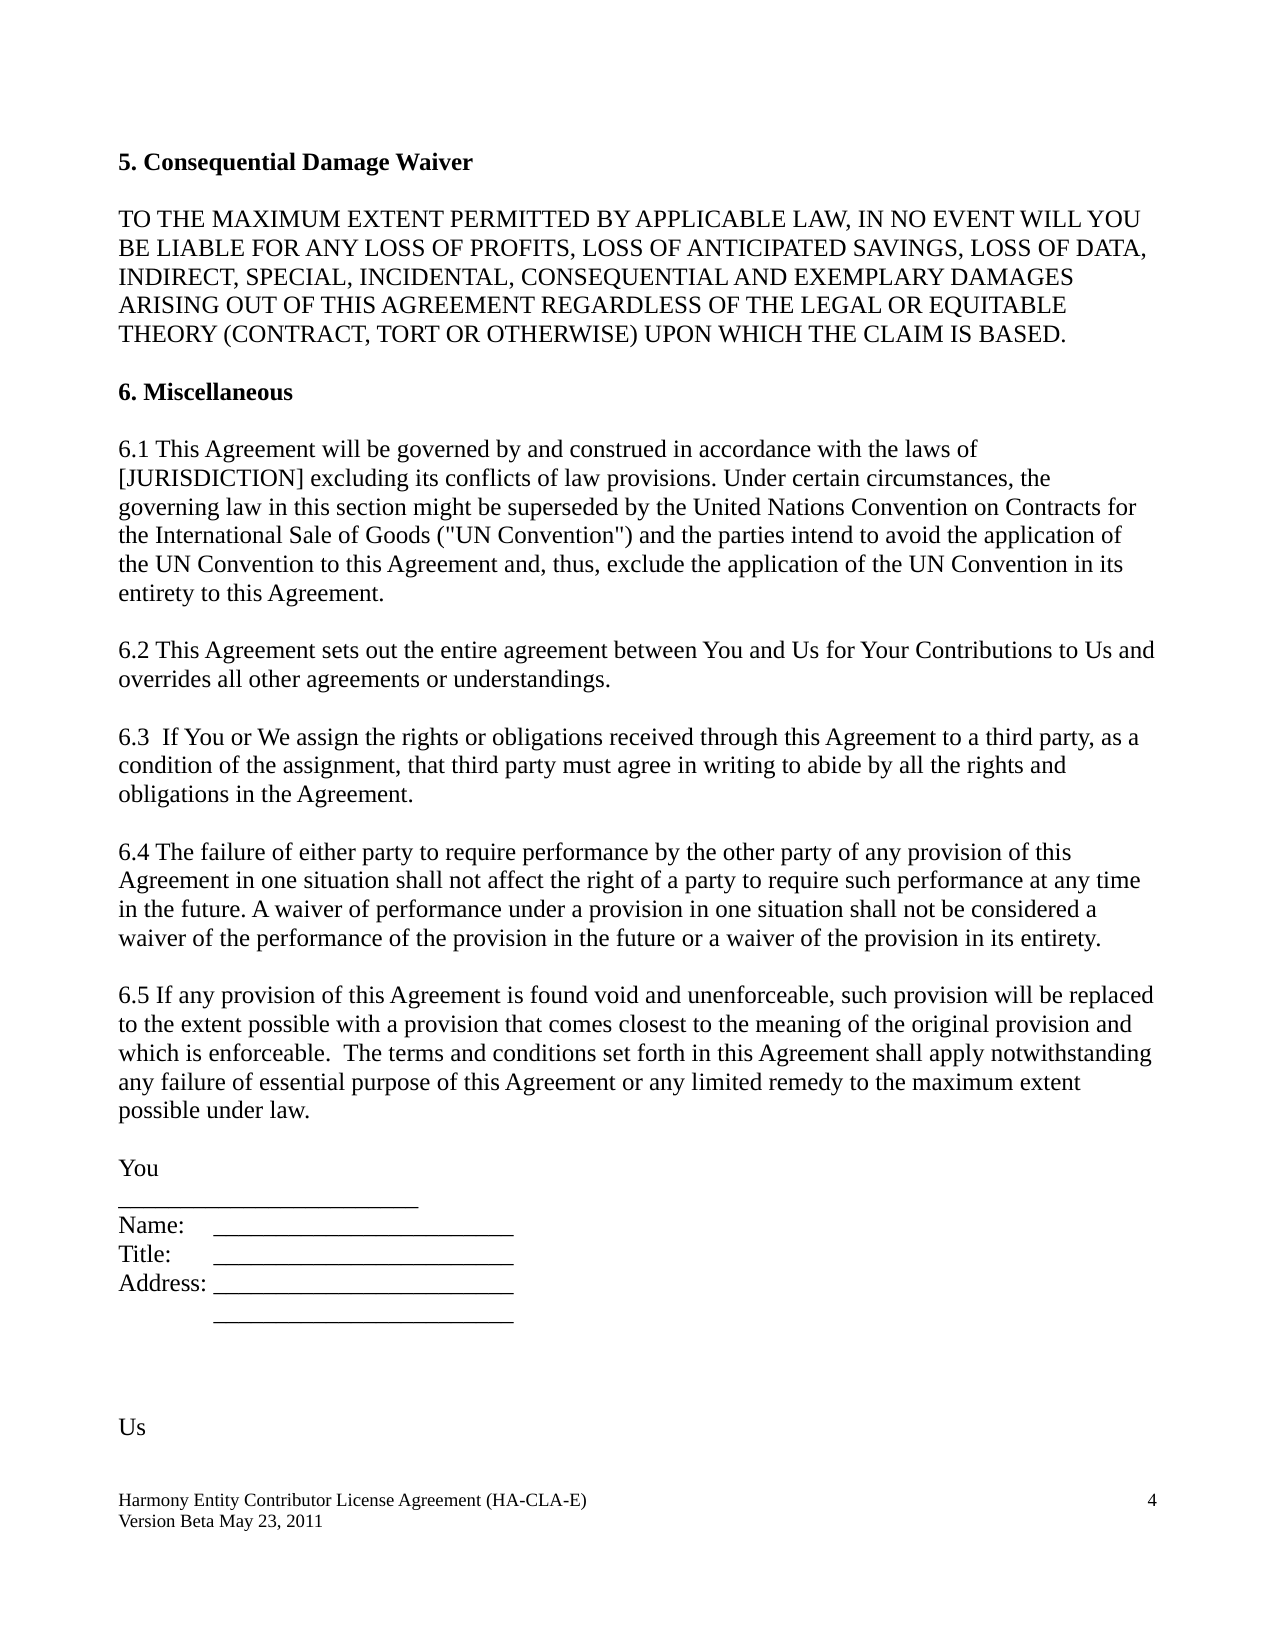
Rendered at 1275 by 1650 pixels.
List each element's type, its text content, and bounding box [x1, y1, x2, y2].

text 6.3 If You or We assign the rights or obligations received through this Agreement to a third party, as a condition of the assignment, that third party must agree in writing to abide by all the rights and obligations in the Agreement. [118, 722, 1157, 808]
text 6.2 This Agreement sets out the entire agreement between You and Us for Your Contributions to Us and overrides all other agreements or understandings. [118, 636, 1157, 693]
text 6.1 This Agreement will be governed by and construed in accordance with the laws of [JURISDICTION] excluding its conflicts of law provisions. Under certain circumstances, the governing law in this section might be superseded by the United Nations Convention on Contracts for the International Sale of Goods ("UN Convention") and the parties intend to avoid the application of the UN Convention to this Agreement and, thus, exclude the application of the UN Convention in its entirety to this Agreement. [118, 434, 1157, 607]
text Address: ________________________ [118, 1268, 1157, 1297]
text 5. Consequential Damage Waiver [118, 147, 1157, 176]
text TO THE MAXIMUM EXTENT PERMITTED BY APPLICABLE LAW, IN NO EVENT WILL YOU BE LIABLE FOR ANY LOSS OF PROFITS, LOSS OF ANTICIPATED SAVINGS, LOSS OF DATA, INDIRECT, SPECIAL, INCIDENTAL, CONSEQUENTIAL AND EXEMPLARY DAMAGES ARISING OUT OF THIS AGREEMENT REGARDLESS OF THE LEGAL OR EQUITABLE THEORY (CONTRACT, TORT OR OTHERWISE) UPON WHICH THE CLAIM IS BASED. [118, 204, 1157, 348]
text ________________________ [118, 1297, 1157, 1326]
text You [118, 1153, 1157, 1182]
text 6. Miscellaneous [118, 377, 1157, 406]
text Name: ________________________ [118, 1211, 1157, 1239]
text ________________________ [118, 1182, 1157, 1211]
text Title: ________________________ [118, 1239, 1157, 1268]
text 6.4 The failure of either party to require performance by the other party of any provision of this Agreement in one situation shall not affect the right of a party to require such performance at any time in the future. A waiver of performance under a provision in one situation shall not be considered a waiver of the performance of the provision in the future or a waiver of the provision in its entirety. [118, 837, 1157, 952]
text Us [118, 1412, 1157, 1441]
text 6.5 If any provision of this Agreement is found void and unenforceable, such provision will be replaced to the extent possible with a provision that comes closest to the meaning of the original provision and which is enforceable. The terms and conditions set forth in this Agreement shall apply notwithstanding any failure of essential purpose of this Agreement or any limited remedy to the maximum extent possible under law. [118, 981, 1157, 1124]
